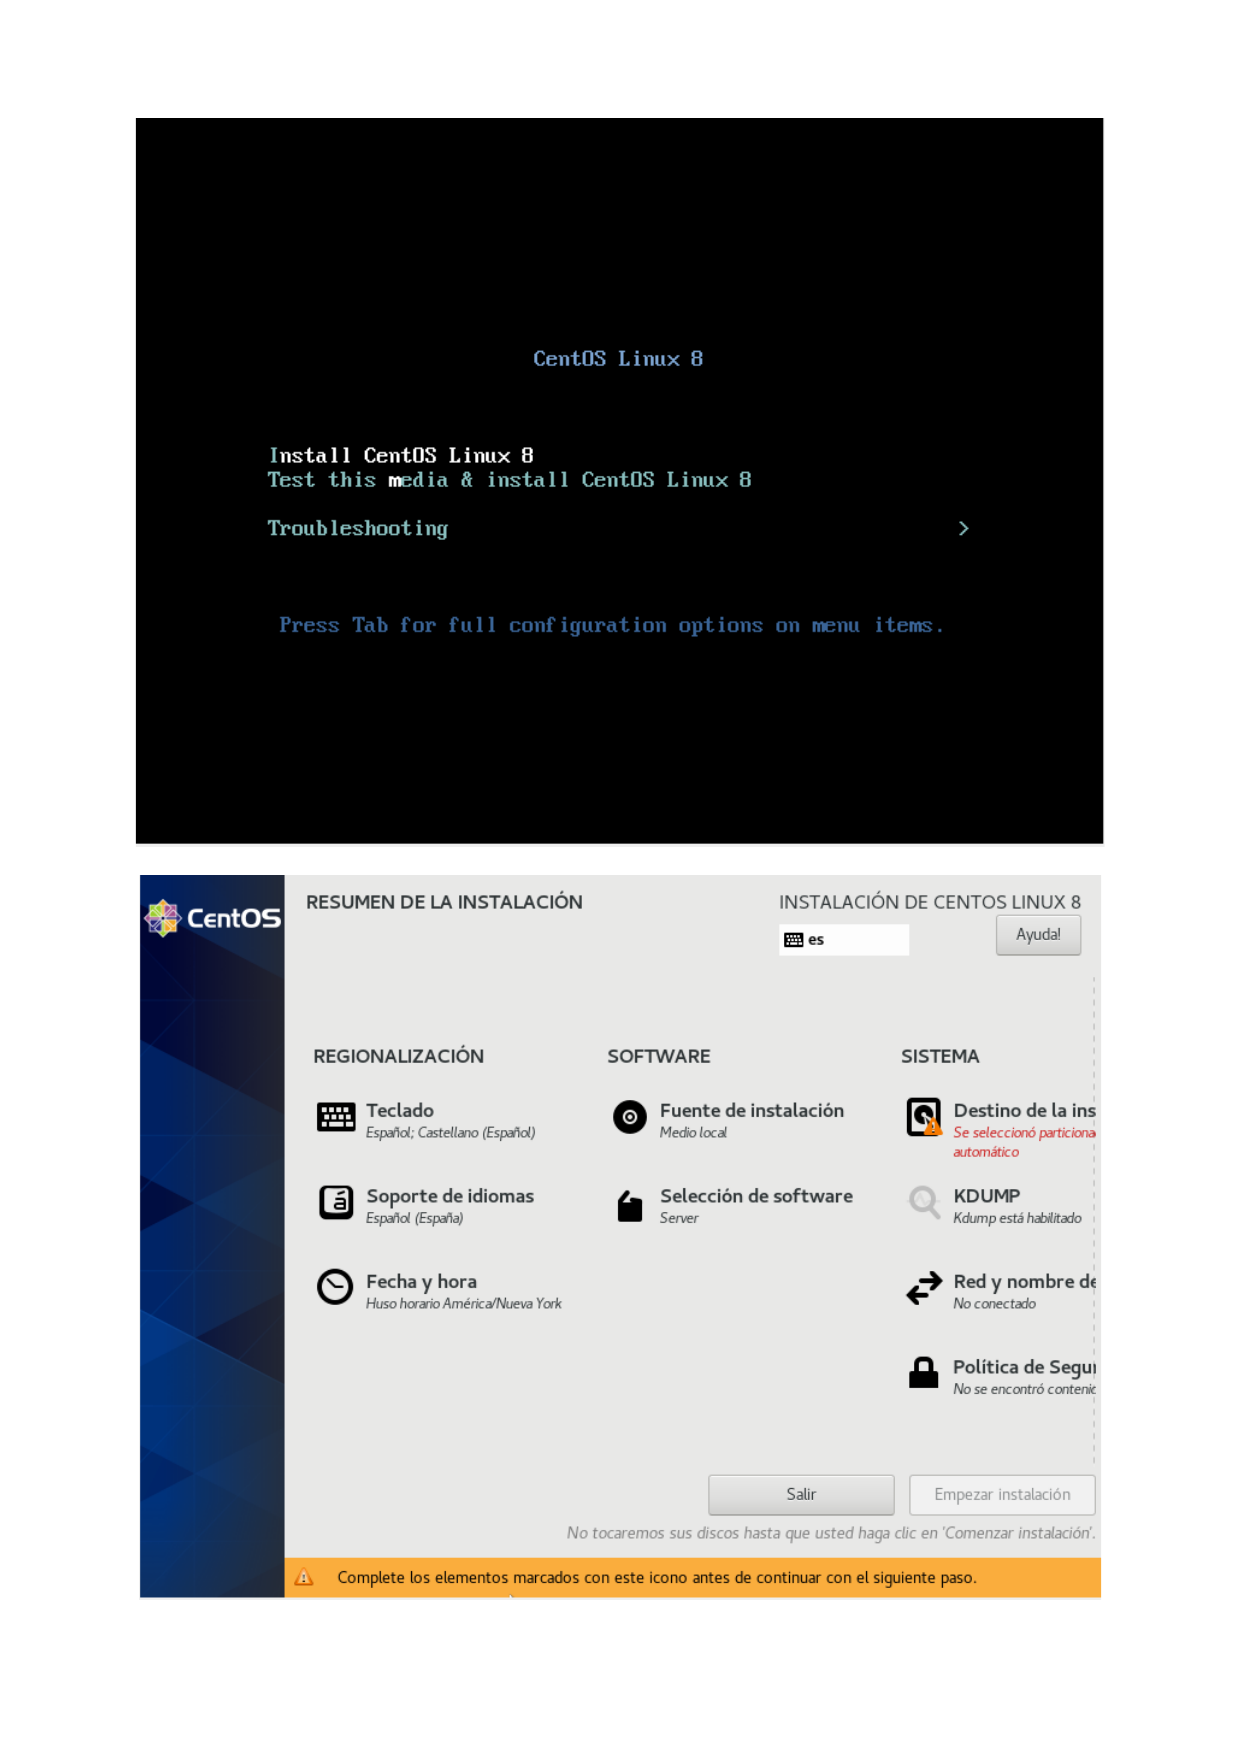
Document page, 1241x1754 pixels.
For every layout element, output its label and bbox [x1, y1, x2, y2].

picture [139, 875, 1102, 1600]
picture [135, 118, 1105, 847]
